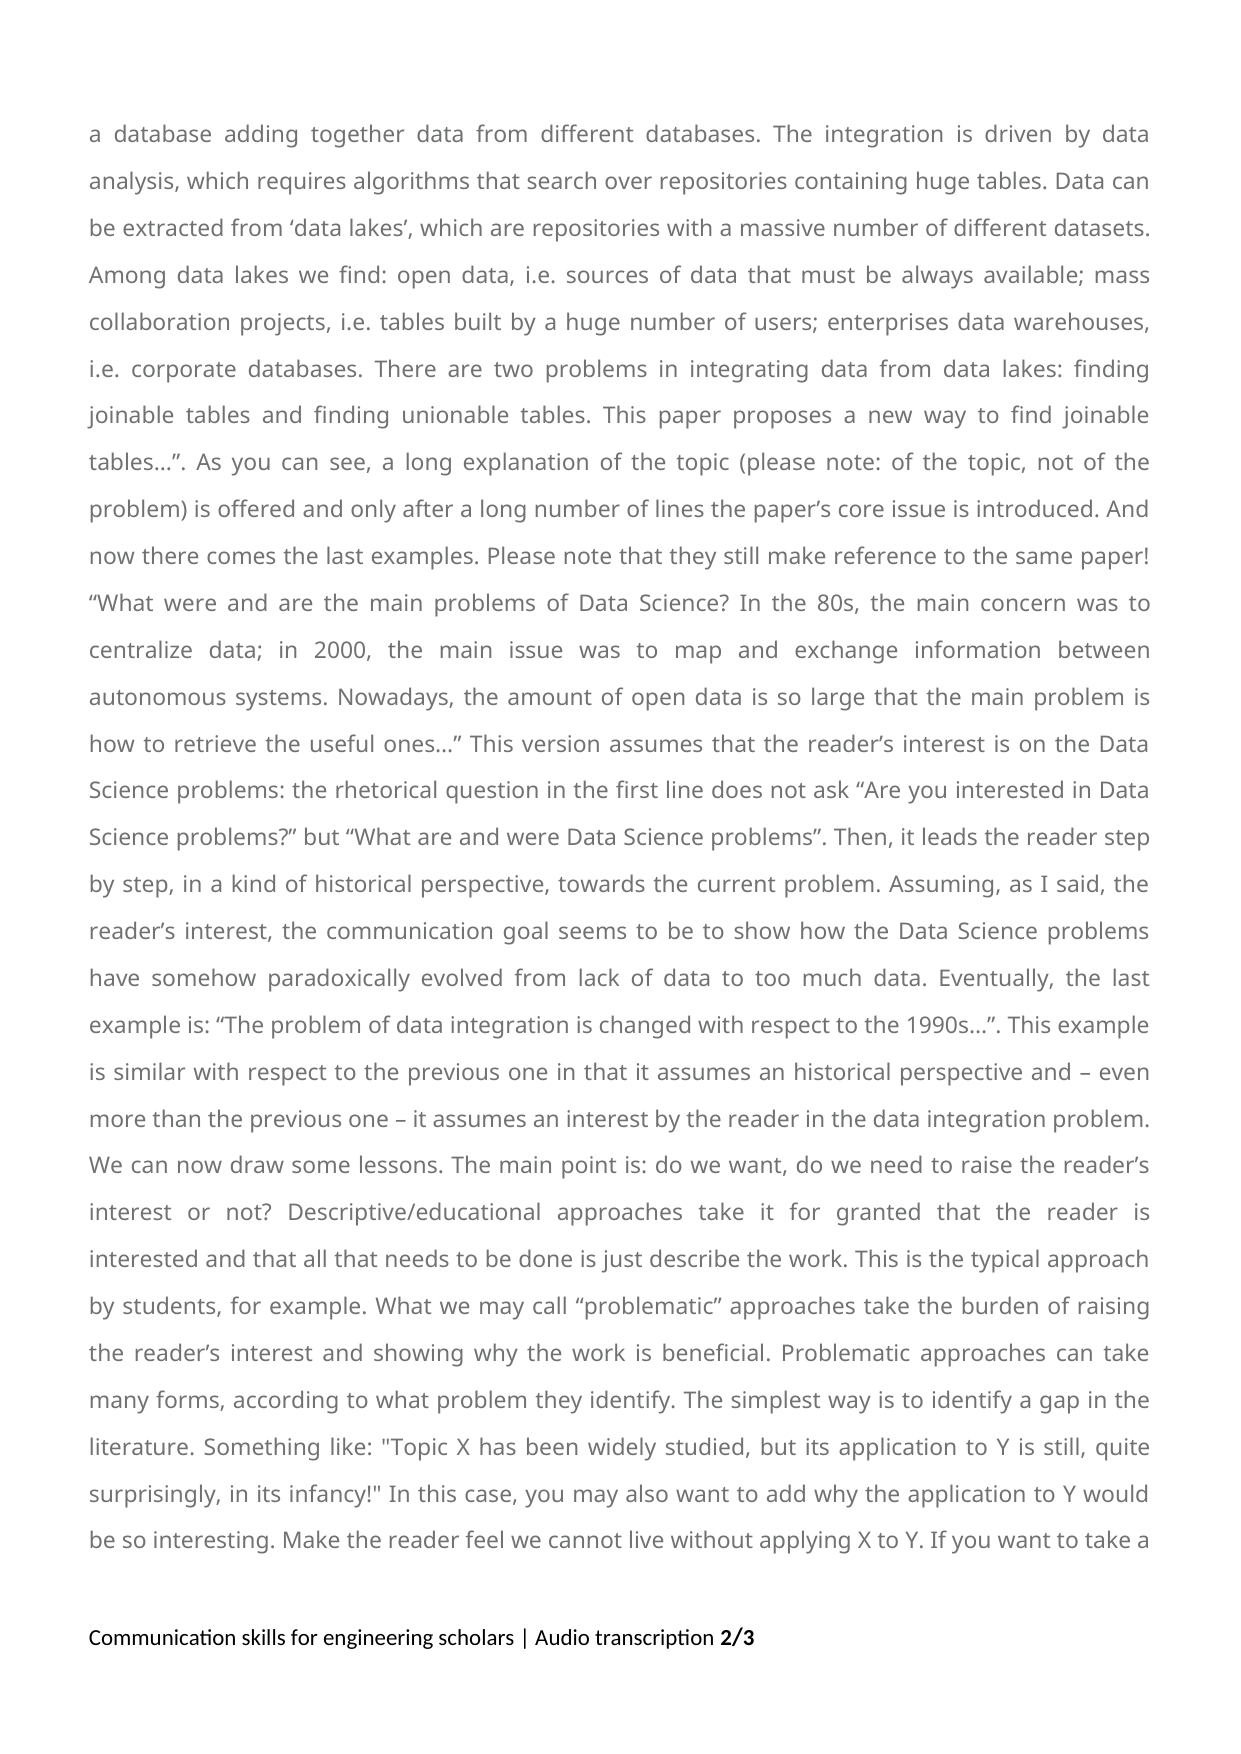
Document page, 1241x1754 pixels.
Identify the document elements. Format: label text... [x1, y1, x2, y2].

text a database adding together data from different databases. The integration is driven by data analysis, which requires algorithms that search over repositories containing huge tables. Data can be extracted from ‘data lakes’, which are repositories with a massive number of different datasets. Among data lakes we find: open data, i.e. sources of data that must be always available; mass collaboration projects, i.e. tables built by a huge number of users; enterprises data warehouses, i.e. corporate databases. There are two problems in integrating data from data lakes: finding joinable tables and finding unionable tables. This paper proposes a new way to find joinable tables…”. As you can see, a long explanation of the topic (please note: of the topic, not of the problem) is offered and only after a long number of lines the paper’s core issue is introduced. And now there comes the last examples. Please note that they still make reference to the same paper! “What were and are the main problems of Data Science? In the 80s, the main concern was to centralize data; in 2000, the main issue was to map and exchange information between autonomous systems. Nowadays, the amount of open data is so large that the main problem is how to retrieve the useful ones…” This version assumes that the reader’s interest is on the Data Science problems: the rhetorical question in the first line does not ask “Are you interested in Data Science problems?” but “What are and were Data Science problems”. Then, it leads the reader step by step, in a kind of historical perspective, towards the current problem. Assuming, as I said, the reader’s interest, the communication goal seems to be to show how the Data Science problems have somehow paradoxically evolved from lack of data to too much data. Eventually, the last example is: “The problem of data integration is changed with respect to the 1990s…”. This example is similar with respect to the previous one in that it assumes an historical perspective and – even more than the previous one – it assumes an interest by the reader in the data integration problem. We can now draw some lessons. The main point is: do we want, do we need to raise the reader’s interest or not? Descriptive/educational approaches take it for granted that the reader is interested and that all that needs to be done is just describe the work. This is the typical approach by students, for example. What we may call “problematic” approaches take the burden of raising the reader’s interest and showing why the work is beneficial. Problematic approaches can take many forms, according to what problem they identify. The simplest way is to identify a gap in the literature. Something like: "Topic X has been widely studied, but its application to Y is still, quite surprisingly, in its infancy!" In this case, you may also want to add why the application to Y would be so interesting. Make the reader feel we cannot live without applying X to Y. If you want to take a [89, 118, 1152, 1556]
